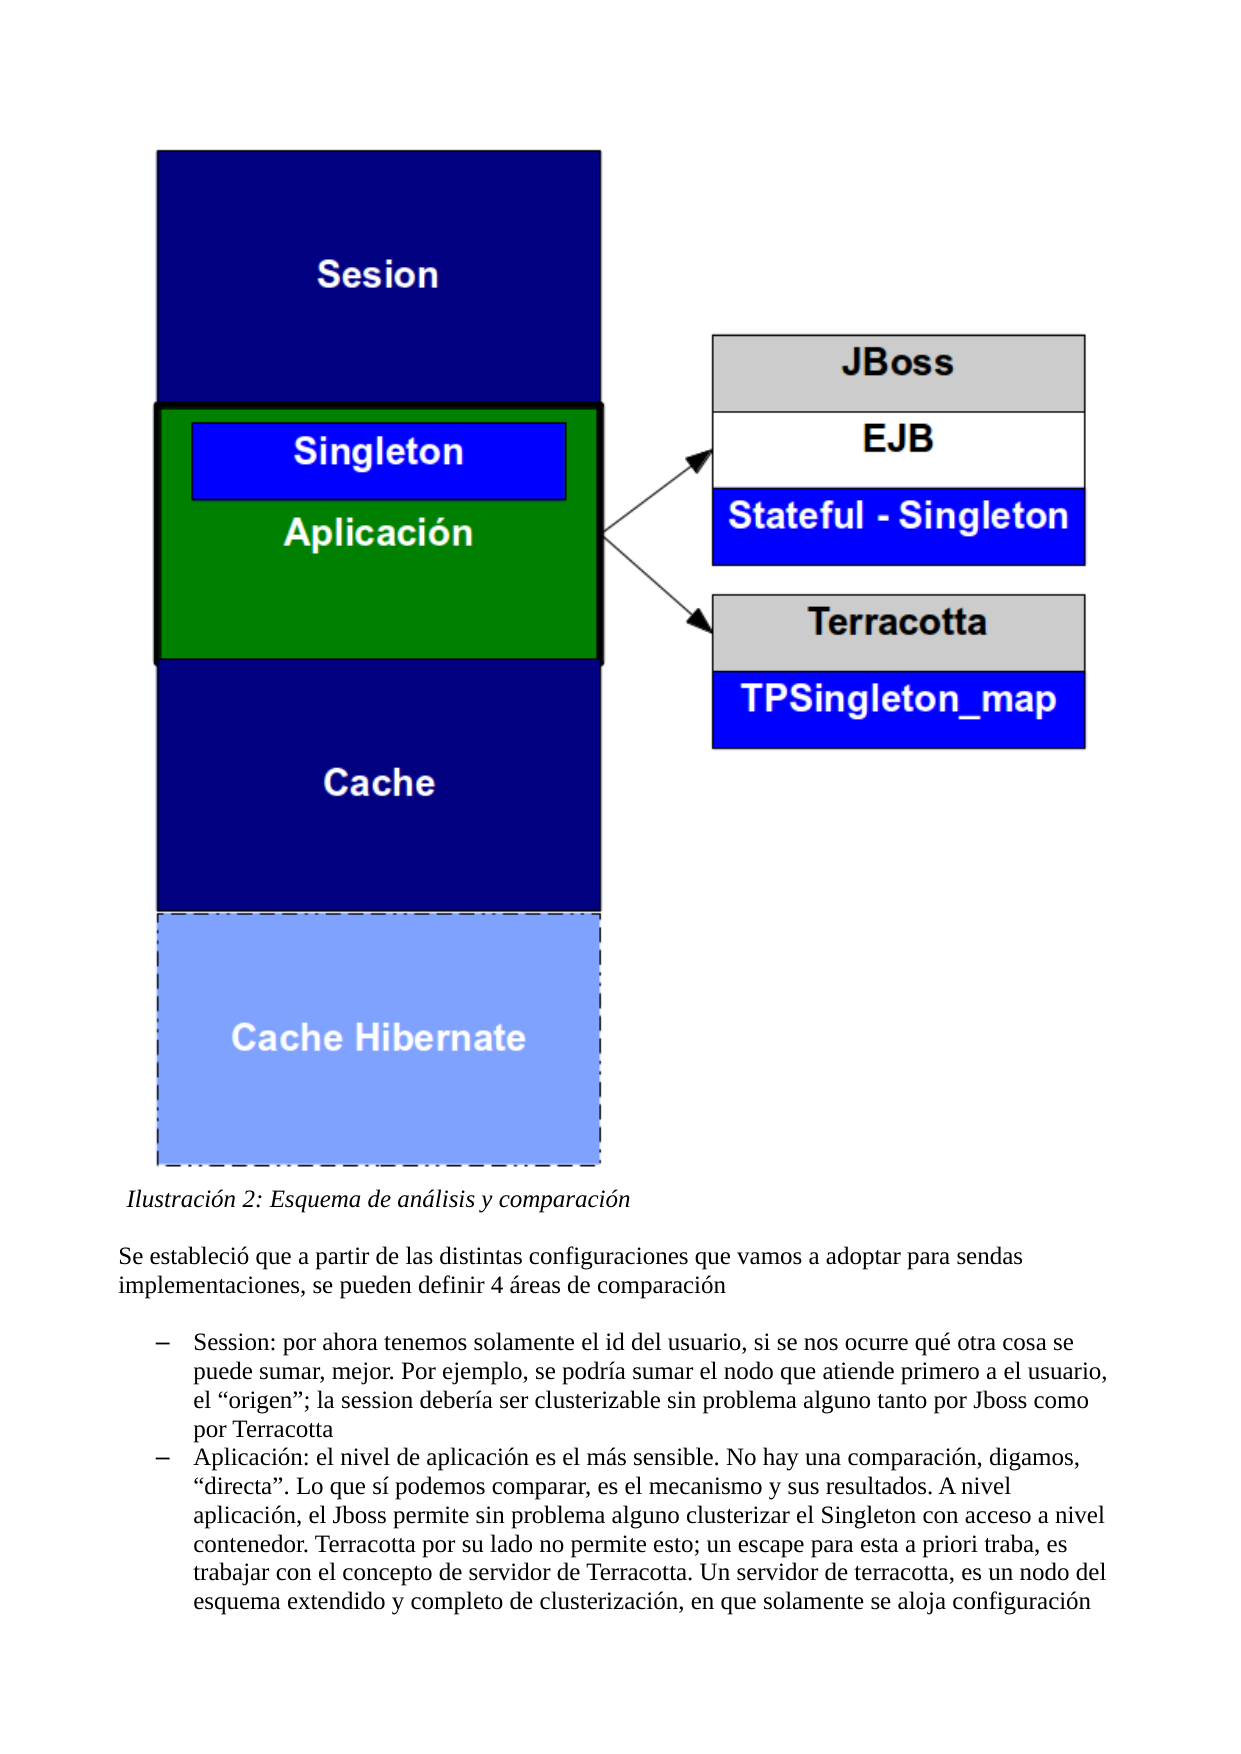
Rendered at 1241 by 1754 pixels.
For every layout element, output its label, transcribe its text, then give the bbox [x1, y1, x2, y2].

picture [126, 130, 1114, 1184]
text Se estableció que a partir de las distintas configuraciones que vamos a adoptar para sendas implementaciones, se pueden definir 4 áreas de comparación [118, 1241, 1122, 1299]
list Session: por ahora tenemos solamente el id del usuario, si se nos ocurre qué otra cosa se puede sumar, mejor. Por ejemplo, se podría sumar el nodo que atiende primero a el usuario, el “origen”; la session debería ser clusterizable sin problema alguno tanto por Jboss como por Terracotta [156, 1327, 1122, 1442]
text Ilustración 2: Esquema de análisis y comparación [126, 1184, 1114, 1212]
list Aplicación: el nivel de aplicación es el más sensible. No hay una comparación, digamos, “directa”. Lo que sí podemos comparar, es el mecanismo y sus resultados. A nivel aplicación, el Jboss permite sin problema alguno clusterizar el Singleton con acceso a nivel contenedor. Terracotta por su lado no permite esto; un escape para esta a priori traba, es trabajar con el concepto de servidor de Terracotta. Un servidor de terracotta, es un nodo del esquema extendido y completo de clusterización, en que solamente se aloja configuración [156, 1442, 1122, 1615]
